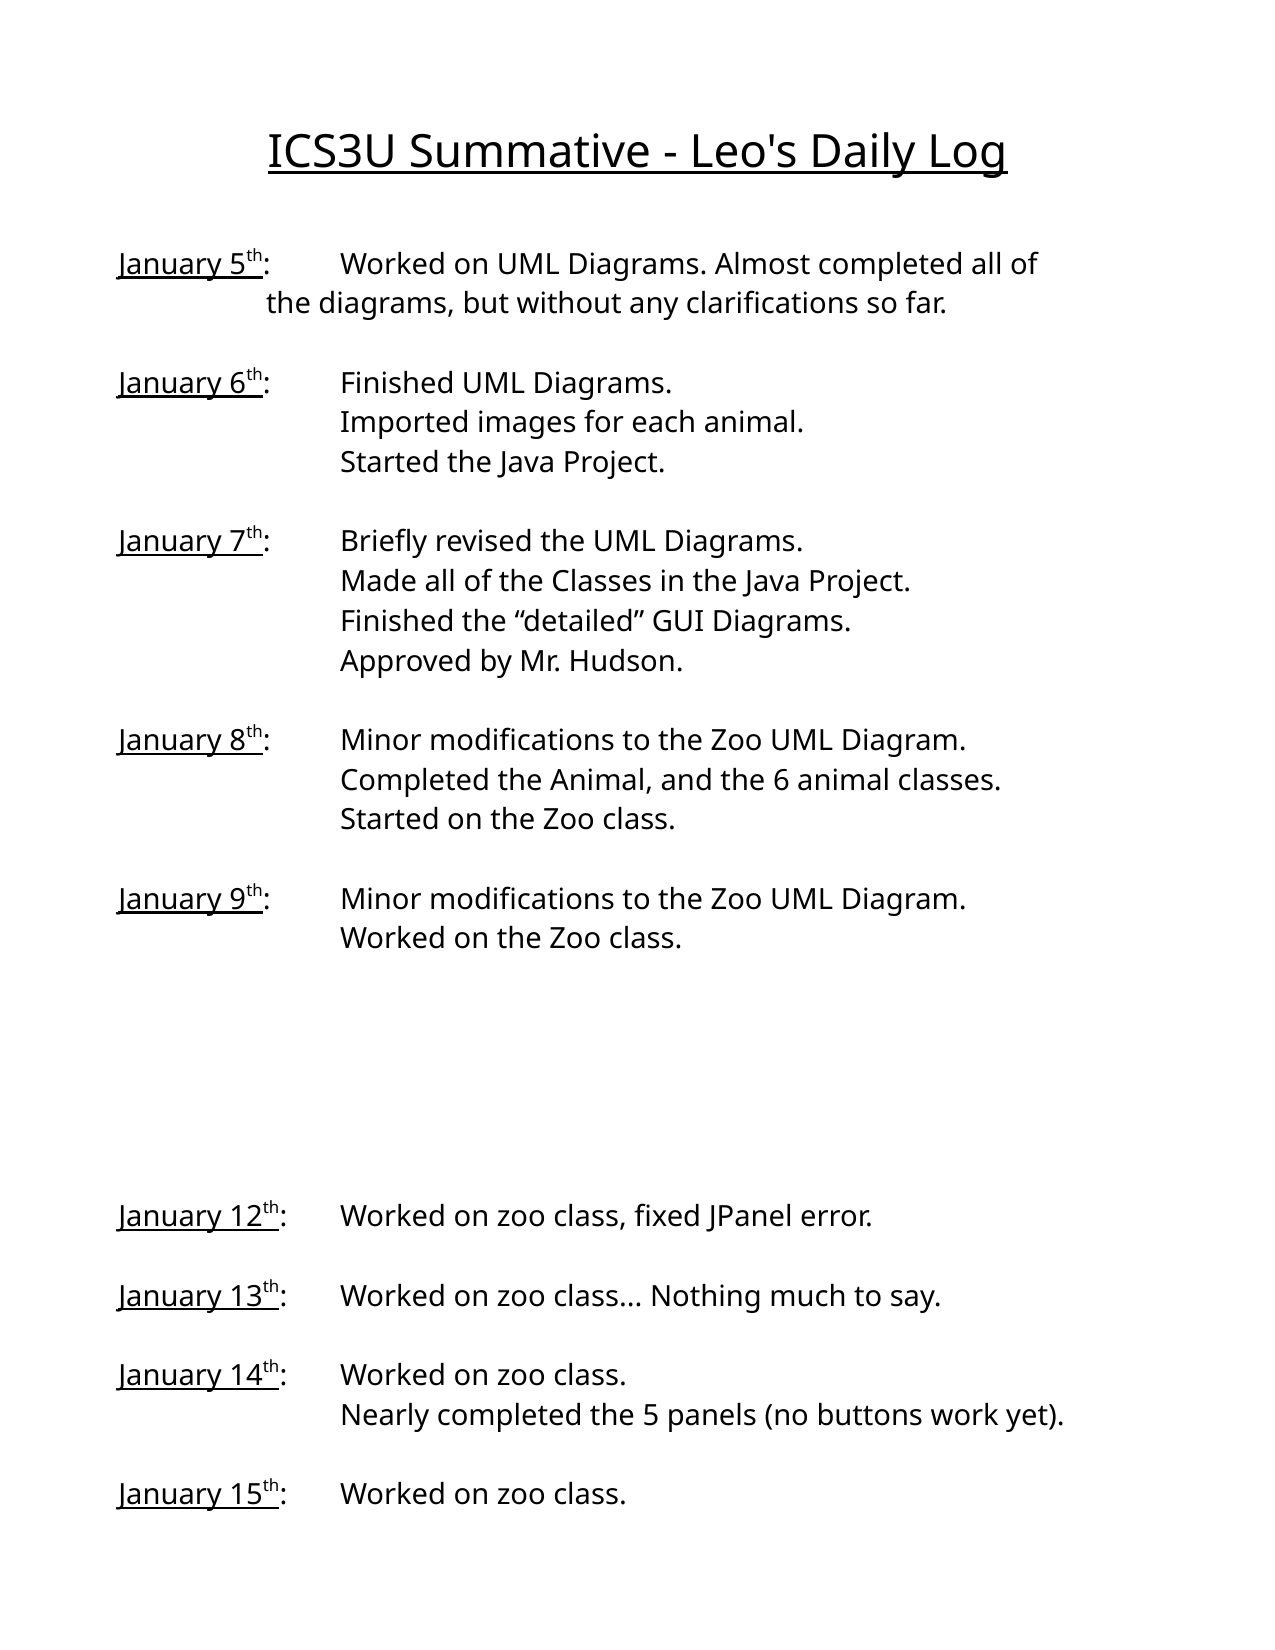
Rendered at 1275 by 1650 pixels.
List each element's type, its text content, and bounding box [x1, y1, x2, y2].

text Made all of the Classes in the Java Project. [118, 560, 1157, 600]
text January 7th: Briefly revised the UML Diagrams. [118, 521, 1157, 560]
text January 13th: Worked on zoo class... Nothing much to say. [118, 1275, 1157, 1314]
text Completed the Animal, and the 6 animal classes. [118, 759, 1157, 798]
text January 9th: Minor modifications to the Zoo UML Diagram. [118, 878, 1157, 918]
text January 8th: Minor modifications to the Zoo UML Diagram. [118, 719, 1157, 759]
text January 6th: Finished UML Diagrams. [118, 362, 1157, 402]
text January 12th: Worked on zoo class, fixed JPanel error. [118, 1195, 1157, 1235]
text Approved by Mr. Hudson. [118, 640, 1157, 679]
text Nearly completed the 5 panels (no buttons work yet). [118, 1394, 1157, 1433]
text January 5th: Worked on UML Diagrams. Almost completed all of the diagrams, but without any clarifications so far. [118, 243, 1157, 322]
text January 14th: Worked on zoo class. [118, 1354, 1157, 1394]
text January 15th: Worked on zoo class. [118, 1473, 1157, 1513]
text Worked on the Zoo class. [118, 918, 1157, 957]
text Finished the “detailed” GUI Diagrams. [118, 600, 1157, 640]
text ICS3U Summative - Leo's Daily Log [118, 118, 1157, 181]
text Imported images for each animal. [118, 402, 1157, 441]
text Started on the Zoo class. [118, 798, 1157, 838]
text Started the Java Project. [118, 441, 1157, 481]
